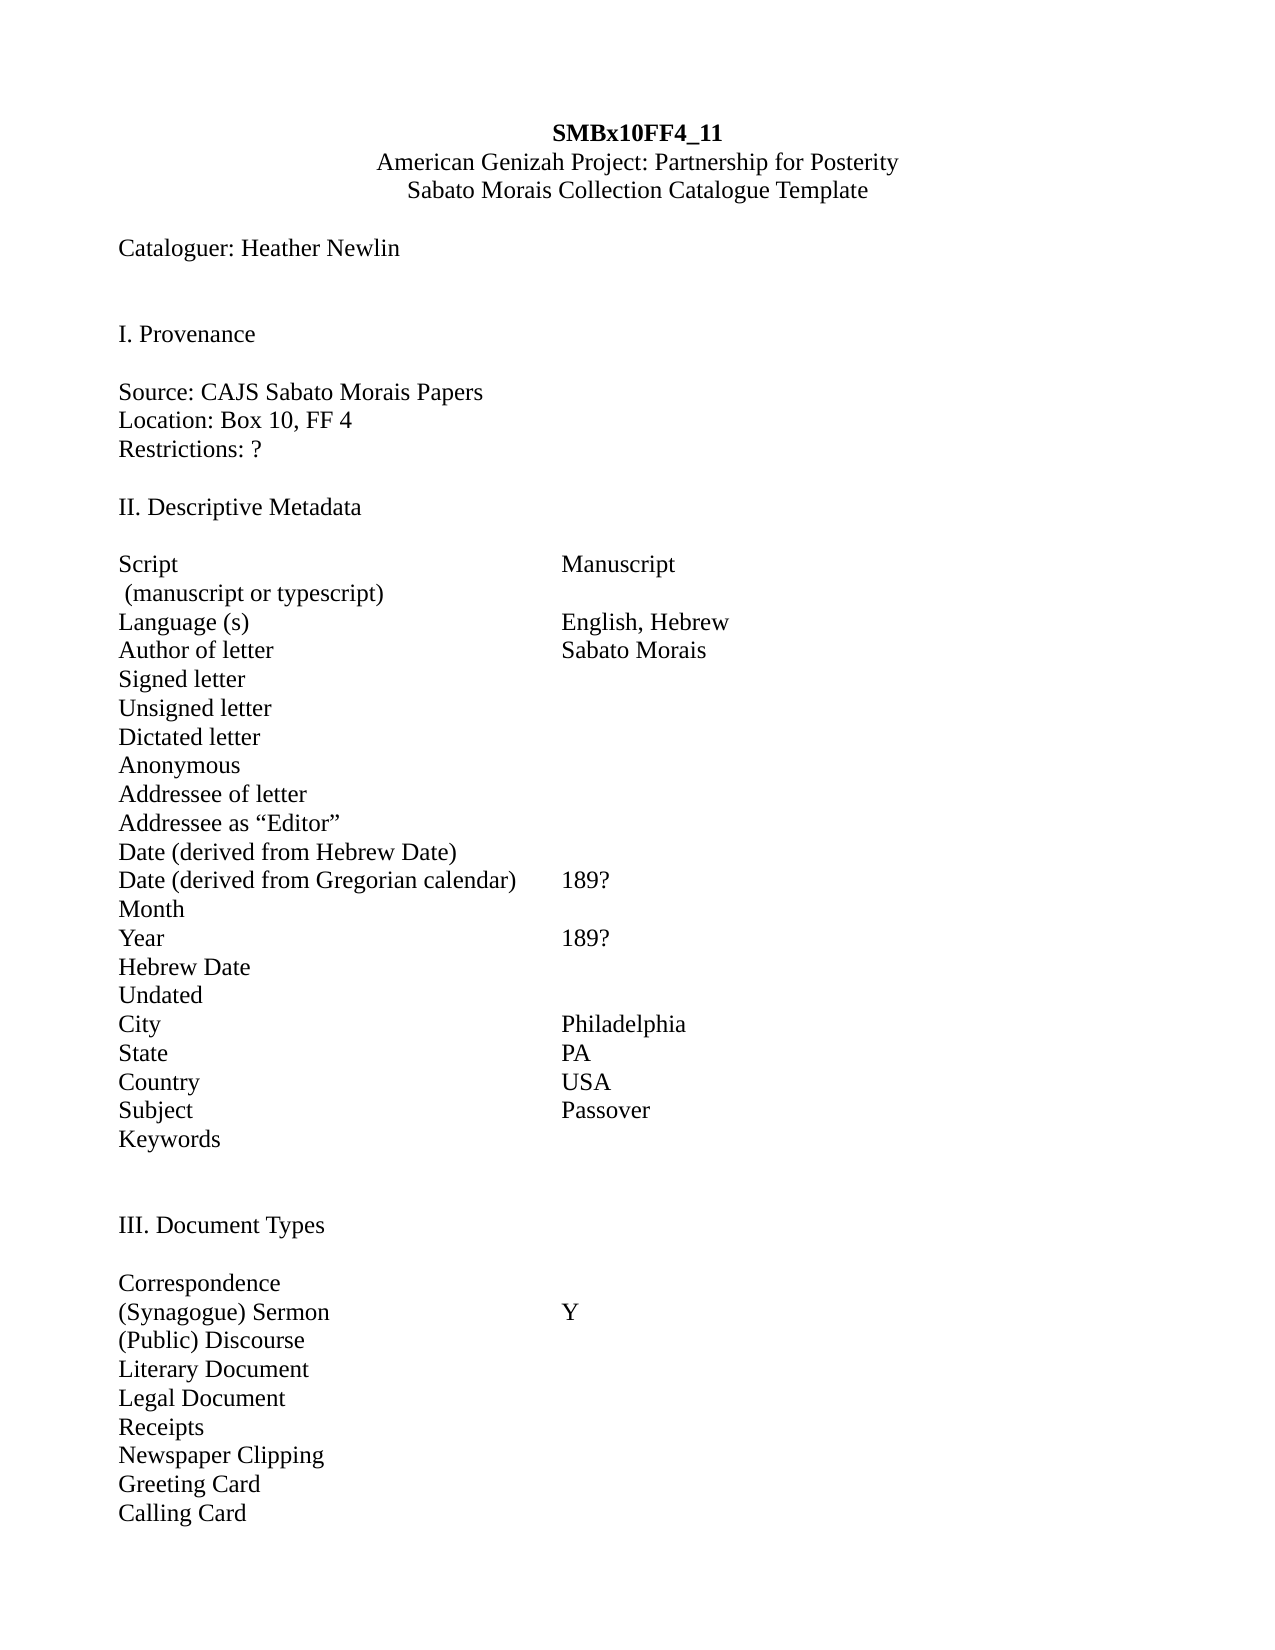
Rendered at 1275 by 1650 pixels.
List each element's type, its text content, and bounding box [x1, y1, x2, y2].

text Undated [118, 981, 1157, 1009]
text State PA [118, 1038, 1157, 1067]
text Unsigned letter [118, 693, 1157, 722]
text City Philadelphia [118, 1009, 1157, 1038]
text Year 189? [118, 923, 1157, 952]
text II. Descriptive Metadata [118, 492, 1157, 521]
text Literary Document [118, 1354, 1157, 1383]
text Receipts [118, 1412, 1157, 1441]
text Subject Passover [118, 1096, 1157, 1124]
text Greeting Card [118, 1469, 1157, 1498]
text Script Manuscript [118, 549, 1157, 578]
text Dictated letter [118, 722, 1157, 751]
text (Public) Discourse [118, 1326, 1157, 1354]
text (Synagogue) Sermon Y [118, 1297, 1157, 1326]
text Signed letter [118, 664, 1157, 693]
text Location: Box 10, FF 4 [118, 406, 1157, 434]
text Addressee of letter [118, 779, 1157, 808]
text Newspaper Clipping [118, 1441, 1157, 1469]
text Language (s) English, Hebrew [118, 607, 1157, 636]
text Keywords [118, 1124, 1157, 1153]
text Author of letter Sabato Morais [118, 636, 1157, 664]
text Date (derived from Gregorian calendar) 189? [118, 866, 1157, 894]
text Cataloguer: Heather Newlin [118, 233, 1157, 262]
text Hebrew Date [118, 952, 1157, 981]
text I. Provenance [118, 319, 1157, 348]
text SMBx10FF4_11 [118, 118, 1157, 147]
text III. Document Types [118, 1211, 1157, 1239]
text Country USA [118, 1067, 1157, 1096]
text Sabato Morais Collection Catalogue Template [118, 176, 1157, 204]
text Addressee as “Editor” [118, 808, 1157, 837]
text (manuscript or typescript) [118, 578, 1157, 607]
text Anonymous [118, 751, 1157, 779]
text Calling Card [118, 1498, 1157, 1527]
text Source: CAJS Sabato Morais Papers [118, 377, 1157, 406]
text Month [118, 894, 1157, 923]
text Restrictions: ? [118, 434, 1157, 463]
text American Genizah Project: Partnership for Posterity [118, 147, 1157, 176]
text Legal Document [118, 1383, 1157, 1412]
text Date (derived from Hebrew Date) [118, 837, 1157, 866]
text Correspondence [118, 1268, 1157, 1297]
